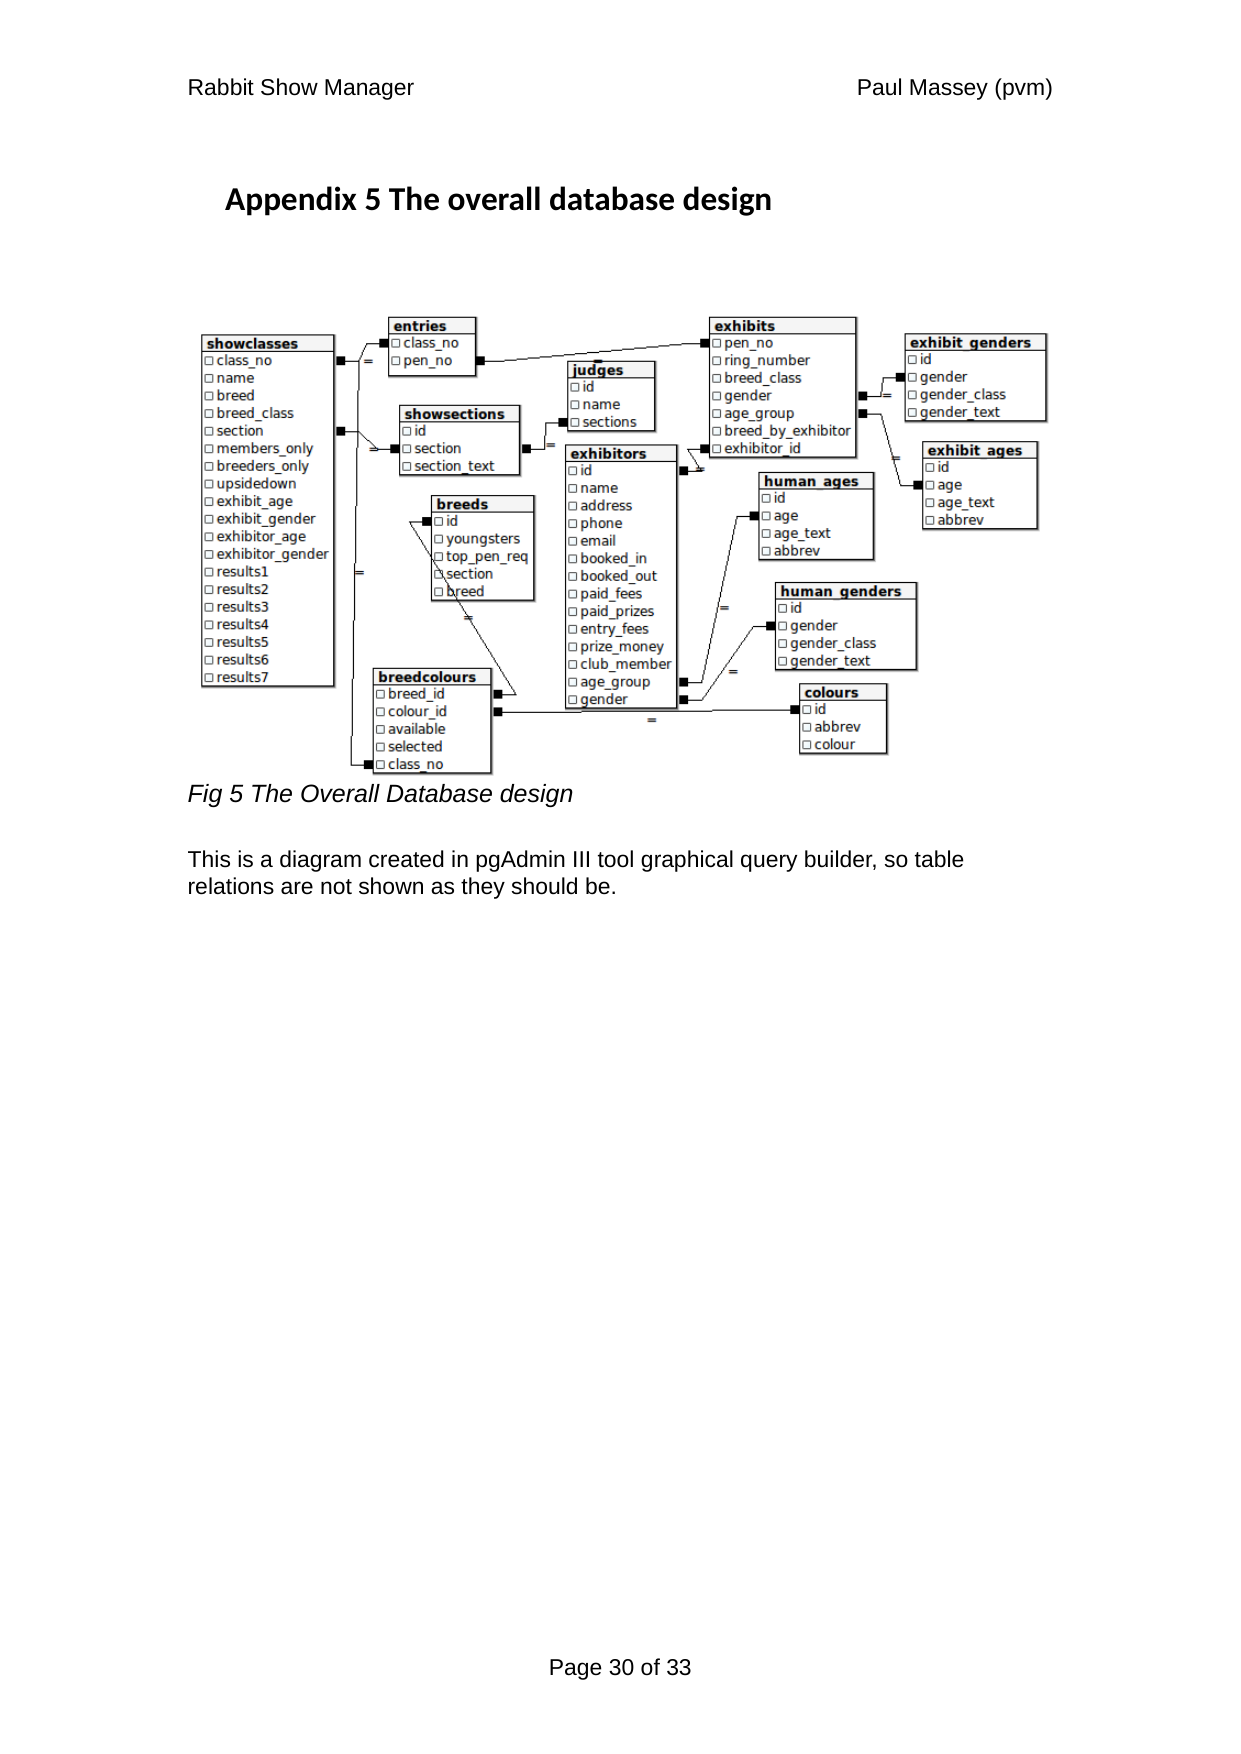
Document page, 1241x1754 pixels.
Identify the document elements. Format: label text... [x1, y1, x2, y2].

text Fig 5 The Overall Database design [187, 779, 1053, 807]
picture [187, 308, 1053, 779]
subtitle Appendix 5 The overall database design [187, 178, 1053, 218]
text This is a diagram created in pgAdmin III tool graphical query builder, so table relations are not shown as they should be. [187, 846, 1053, 899]
